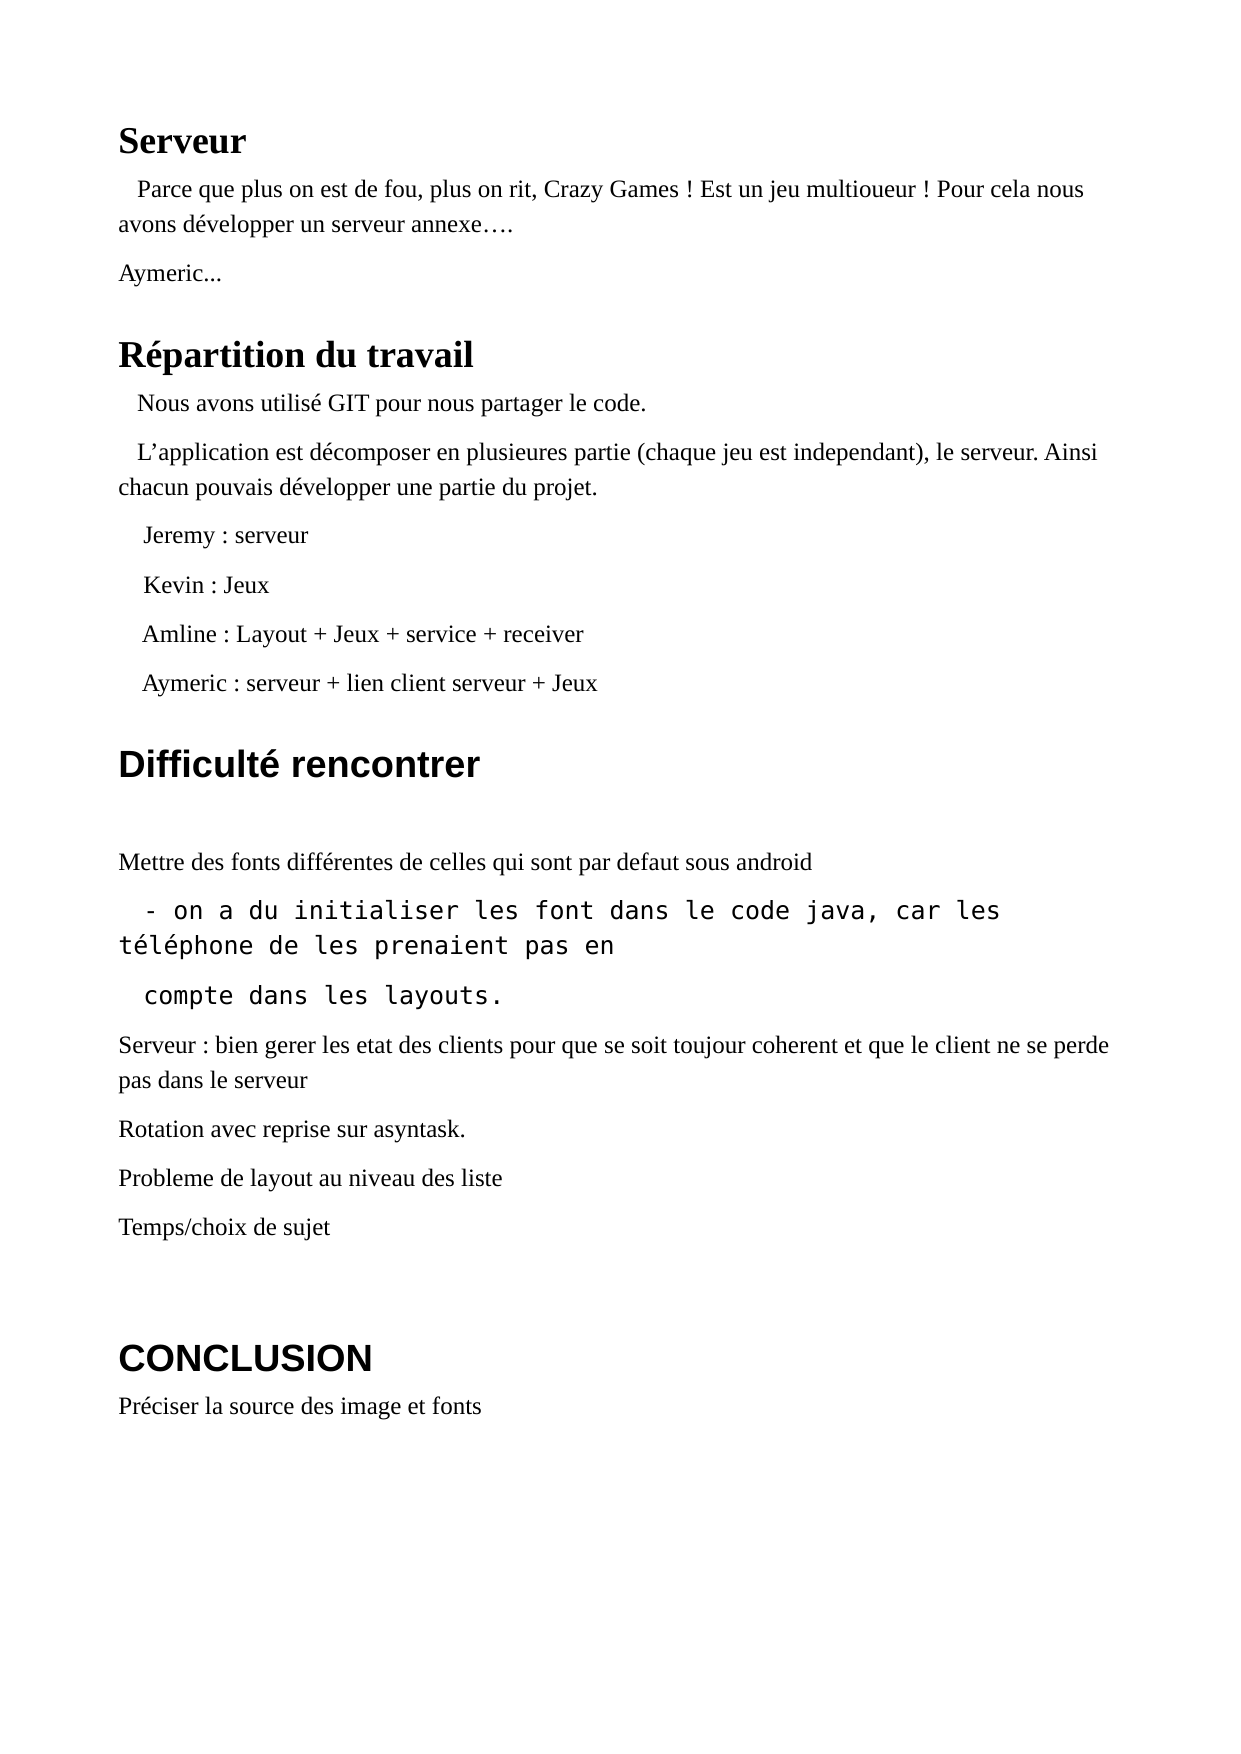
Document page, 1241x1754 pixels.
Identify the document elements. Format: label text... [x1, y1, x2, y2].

text - on a du initialiser les font dans le code java, car les téléphone de les prenaient pas en [118, 896, 1122, 960]
text Parce que plus on est de fou, plus on rit, Crazy Games ! Est un jeu multioueur ! Pour cela nous avons développer un serveur annexe…. [118, 174, 1122, 237]
text Rotation avec reprise sur asyntask. [118, 1114, 1122, 1143]
text Aymeric : serveur + lien client serveur + Jeux [118, 668, 1122, 697]
text Temps/choix de sujet [118, 1212, 1122, 1241]
text Amline : Layout + Jeux + service + receiver [118, 619, 1122, 647]
text Probleme de layout au niveau des liste [118, 1163, 1122, 1192]
text L’application est décomposer en plusieures partie (chaque jeu est independant), le serveur. Ainsi chacun pouvais développer une partie du projet. [118, 437, 1122, 500]
text Kevin : Jeux [118, 570, 1122, 598]
subtitle CONCLUSION [118, 1335, 1122, 1379]
subtitle Difficulté rencontrer [118, 742, 1122, 786]
text Serveur : bien gerer les etat des clients pour que se soit toujour coherent et que le client ne se perde pas dans le serveur [118, 1031, 1122, 1094]
text Mettre des fonts différentes de celles qui sont par defaut sous android [118, 847, 1122, 876]
subtitle Répartition du travail [118, 332, 1122, 376]
text Aymeric... [118, 258, 1122, 287]
subtitle Serveur [118, 118, 1122, 162]
text Préciser la source des image et fonts [118, 1391, 1122, 1420]
text Nous avons utilisé GIT pour nous partager le code. [118, 388, 1122, 417]
text compte dans les layouts. [118, 981, 1122, 1010]
text Jeremy : serveur [118, 521, 1122, 549]
